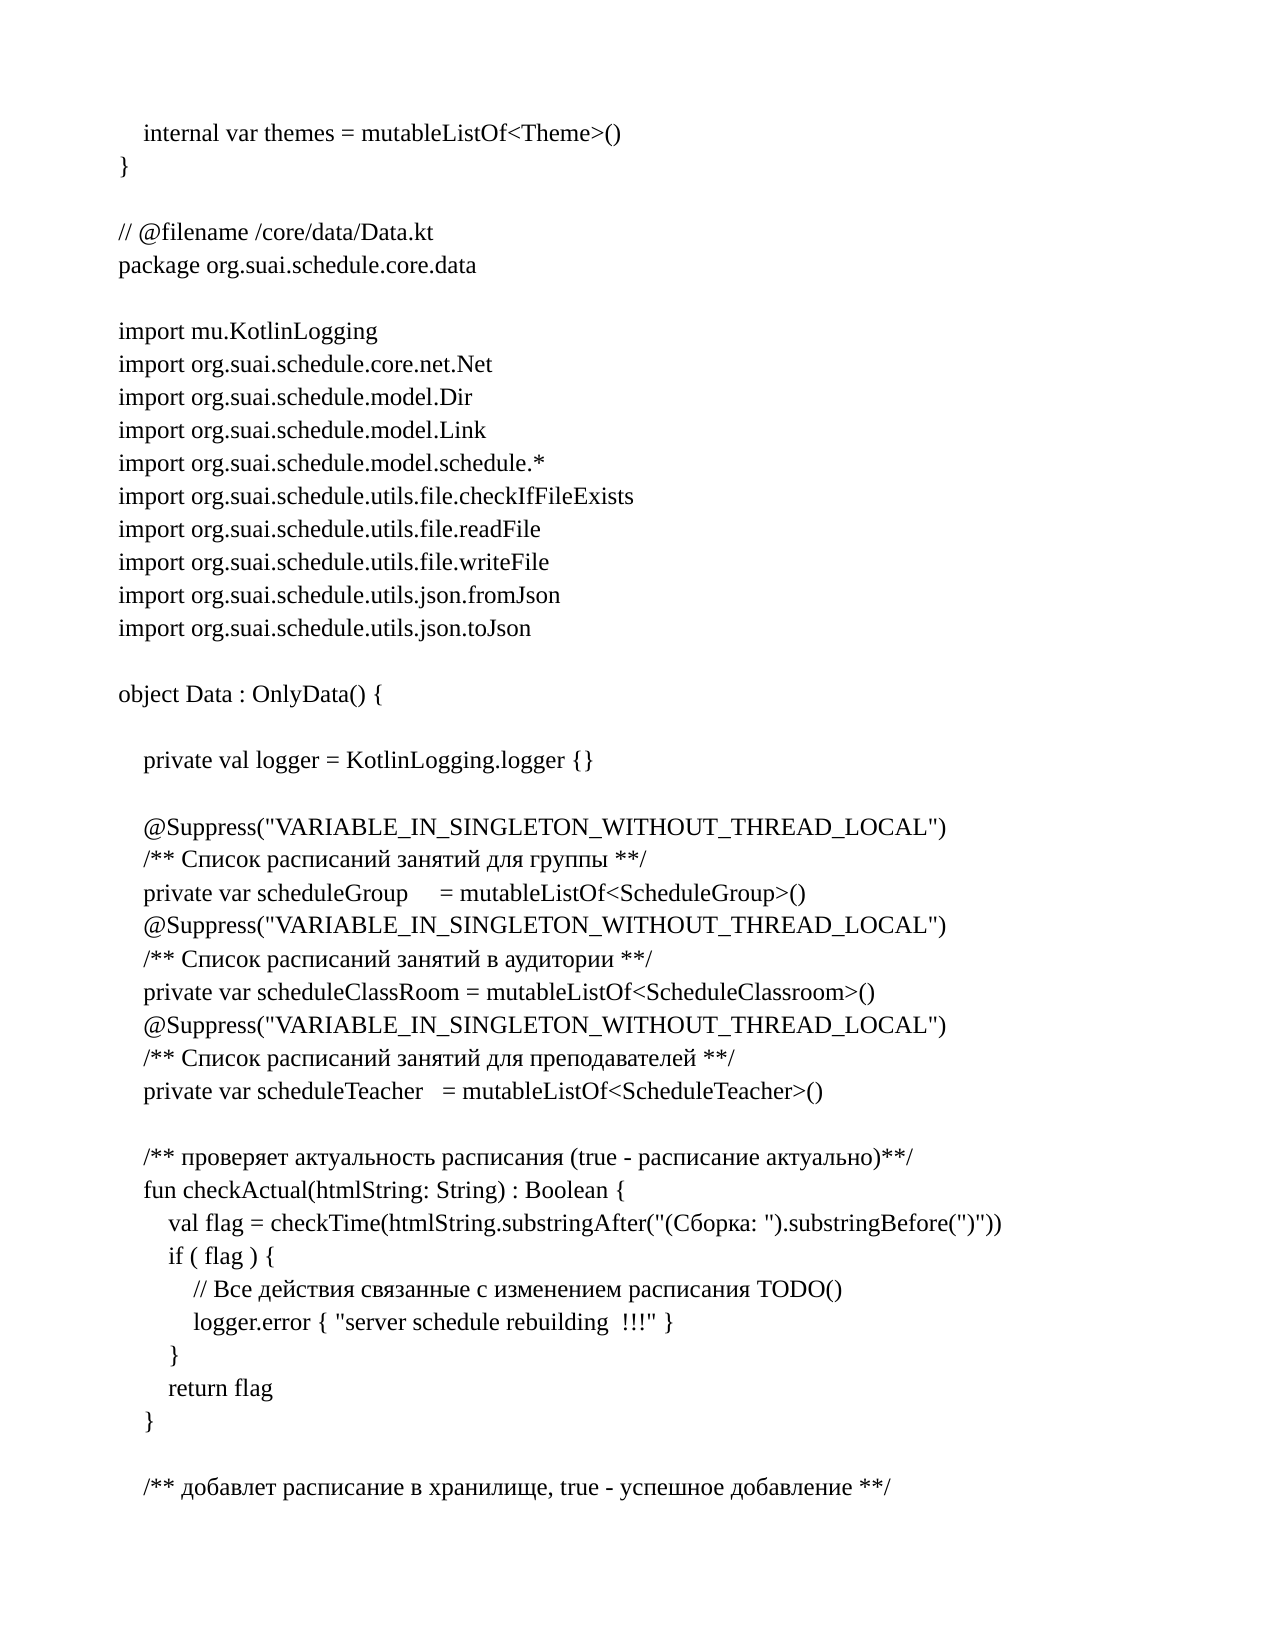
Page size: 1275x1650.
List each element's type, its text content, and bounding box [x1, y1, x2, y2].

text internal var themes = mutableListOf<Theme>() } // @filename /core/data/Data.kt package org.suai.schedule.core.data import mu.KotlinLogging import org.suai.schedule.core.net.Net import org.suai.schedule.model.Dir import org.suai.schedule.model.Link import org.suai.schedule.model.schedule.* import org.suai.schedule.utils.file.checkIfFileExists import org.suai.schedule.utils.file.readFile import org.suai.schedule.utils.file.writeFile import org.suai.schedule.utils.json.fromJson import org.suai.schedule.utils.json.toJson object Data : OnlyData() { private val logger = KotlinLogging.logger {} @Suppress("VARIABLE_IN_SINGLETON_WITHOUT_THREAD_LOCAL") /** Список расписаний занятий для группы **/ private var scheduleGroup = mutableListOf<ScheduleGroup>() @Suppress("VARIABLE_IN_SINGLETON_WITHOUT_THREAD_LOCAL") /** Список расписаний занятий в аудитории **/ private var scheduleClassRoom = mutableListOf<ScheduleClassroom>() @Suppress("VARIABLE_IN_SINGLETON_WITHOUT_THREAD_LOCAL") /** Список расписаний занятий для преподавателей **/ private var scheduleTeacher = mutableListOf<ScheduleTeacher>() /** проверяет актуальность расписания (true - расписание актуально)**/ fun checkActual(htmlString: String) : Boolean { val flag = checkTime(htmlString.substringAfter("(Сборка: ").substringBefore(")")) if ( flag ) { // Все действия связанные с изменением расписания TODO() logger.error { "server schedule rebuilding !!!" } } return flag } /** добавлет расписание в хранилище, true - успешное добавление **/ [118, 118, 1157, 1501]
